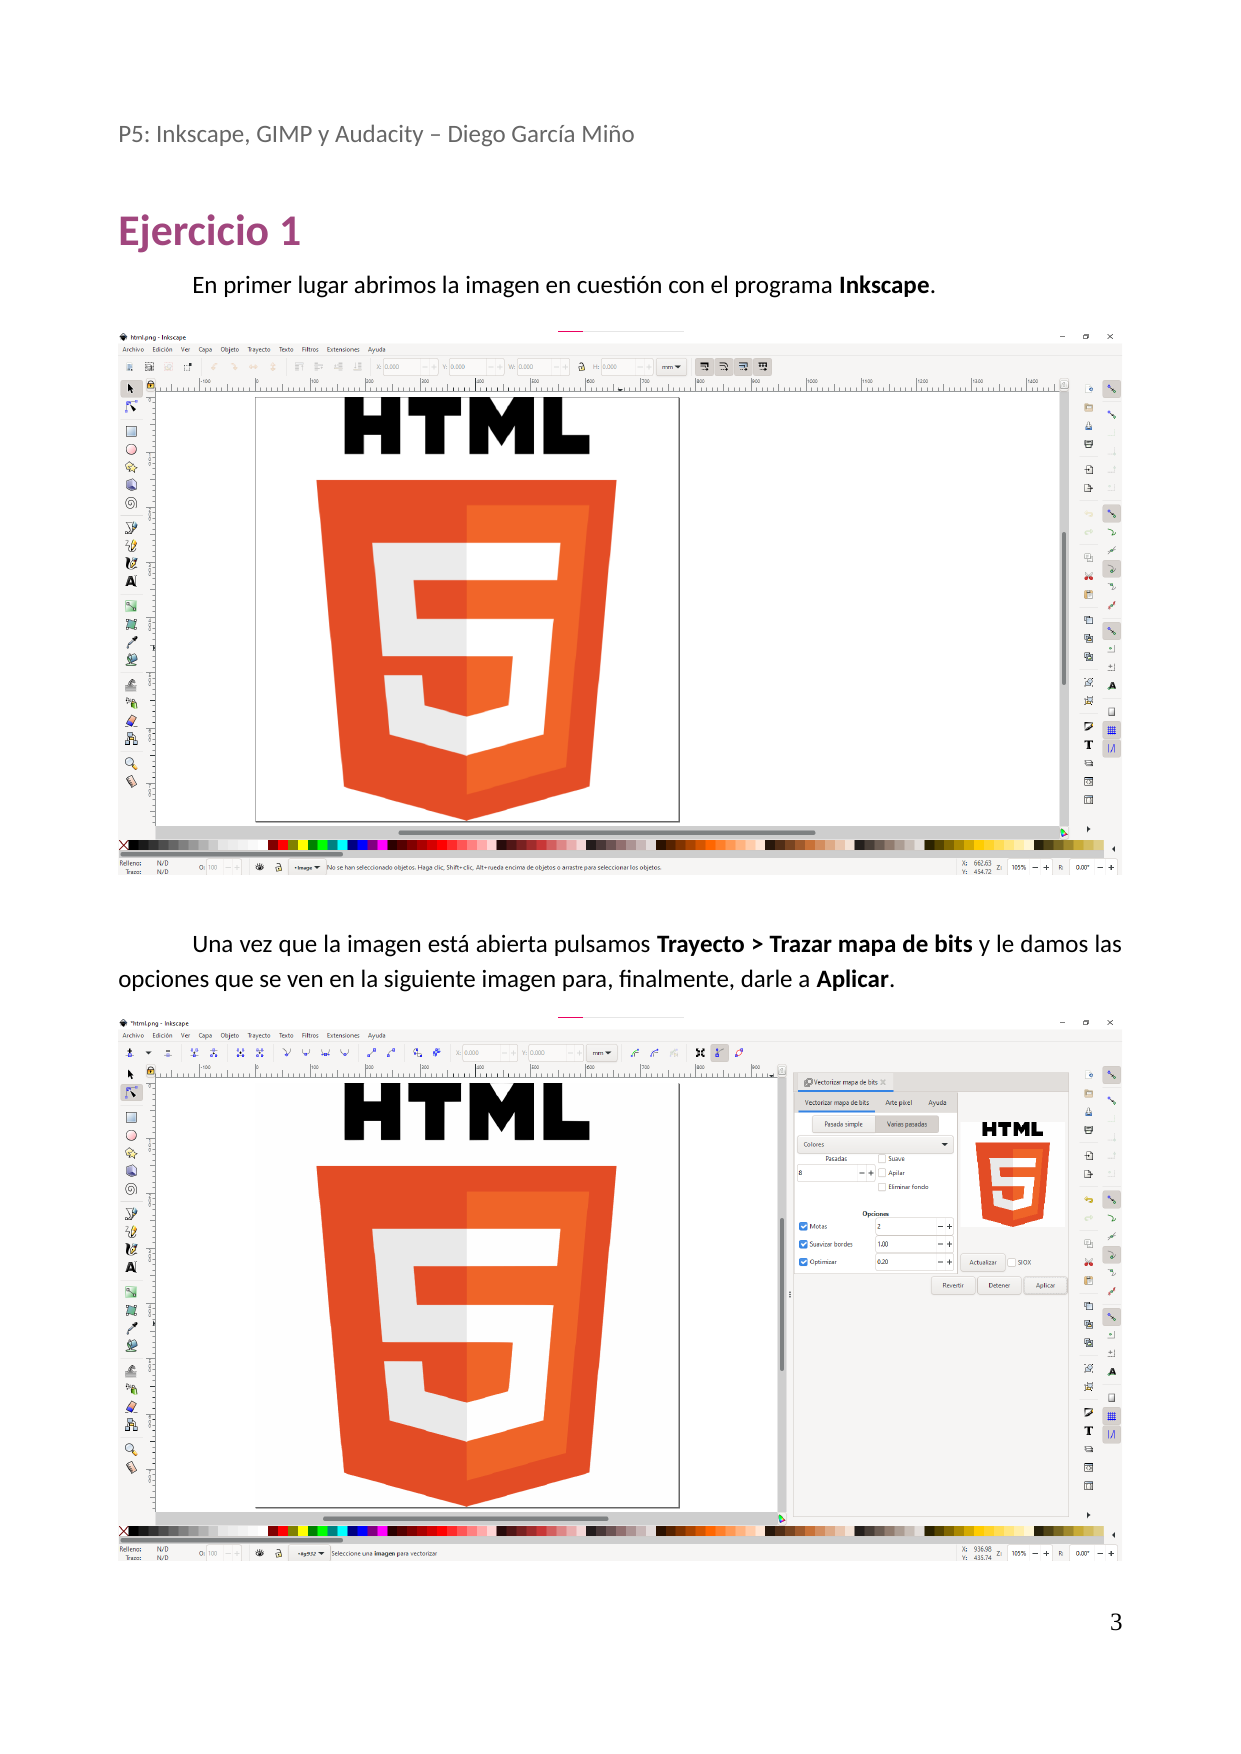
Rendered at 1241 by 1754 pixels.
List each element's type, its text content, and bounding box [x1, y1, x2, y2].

picture [118, 1017, 1123, 1561]
text En primer lugar abrimos la imagen en cuestión con el programa Inkscape. [118, 269, 1122, 299]
text Una vez que la imagen está abierta pulsamos Trayecto > Trazar mapa de bits y le damos las opciones que se ven en la siguiente imagen para, finalmente, darle a Aplicar. [118, 928, 1122, 994]
picture [118, 331, 1123, 875]
subtitle Ejercicio 1 [118, 203, 1122, 257]
